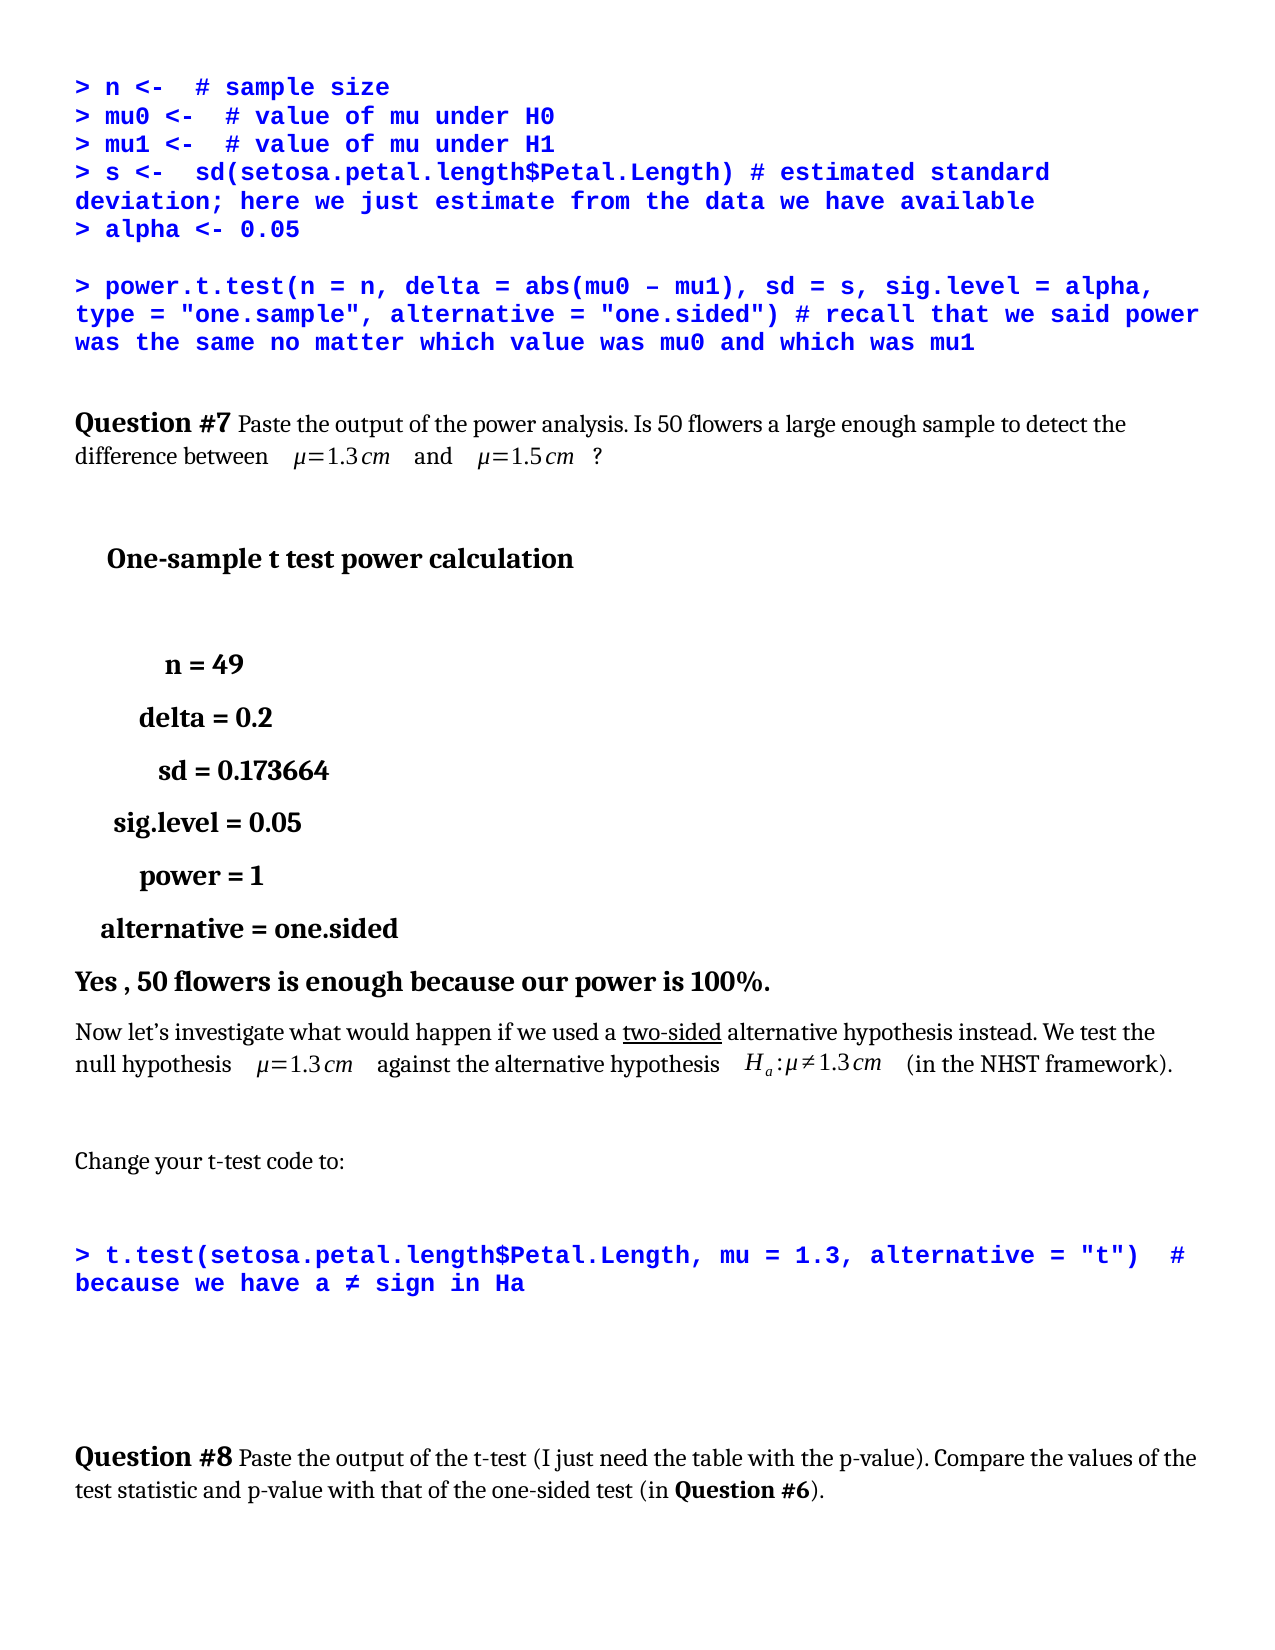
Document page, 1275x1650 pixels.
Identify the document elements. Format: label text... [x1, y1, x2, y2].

text sig.level = 0.05 [75, 806, 1200, 840]
text Question #8 Paste the output of the t-test (I just need the table with the p-value). Compare the values of the test statistic and p-value with that of the one-sided test (in Question #6). [75, 1440, 1200, 1505]
text n = 49 [75, 648, 1200, 682]
text > n <- # sample size [75, 75, 1200, 103]
text One-sample t test power calculation [75, 542, 1200, 576]
text > mu0 <- # value of mu under H0 [75, 103, 1200, 132]
text Yes , 50 flowers is enough because our power is 100%. [75, 965, 1200, 998]
text delta = 0.2 [75, 701, 1200, 734]
text > power.t.test(n = n, delta = abs(mu0 – mu1), sd = s, sig.level = alpha, type = "one.sample", alternative = "one.sided") # recall that we said power was the same no matter which value was mu0 and which was mu1 [75, 273, 1200, 358]
text > alpha <- 0.05 [75, 217, 1200, 245]
text sd = 0.173664 [75, 754, 1200, 787]
text power = 1 [75, 859, 1200, 893]
text alternative = one.sided [75, 912, 1200, 946]
text Change your t-test code to: [75, 1147, 1200, 1176]
text > t.test(setosa.petal.length$Petal.Length, mu = 1.3, alternative = "t") # because we have a ≠ sign in Ha [75, 1242, 1200, 1299]
text > mu1 <- # value of mu under H1 [75, 132, 1200, 160]
text Question #7 Paste the output of the power analysis. Is 50 flowers a large enough sample to detect the difference between and ? [75, 406, 1200, 471]
text Now let’s investigate what would happen if we used a two-sided alternative hypothesis instead. We test the null hypothesis against the alternative hypothesis (in the NHST framework). [75, 1018, 1200, 1080]
text > s <- sd(setosa.petal.length$Petal.Length) # estimated standard deviation; here we just estimate from the data we have available [75, 160, 1200, 217]
